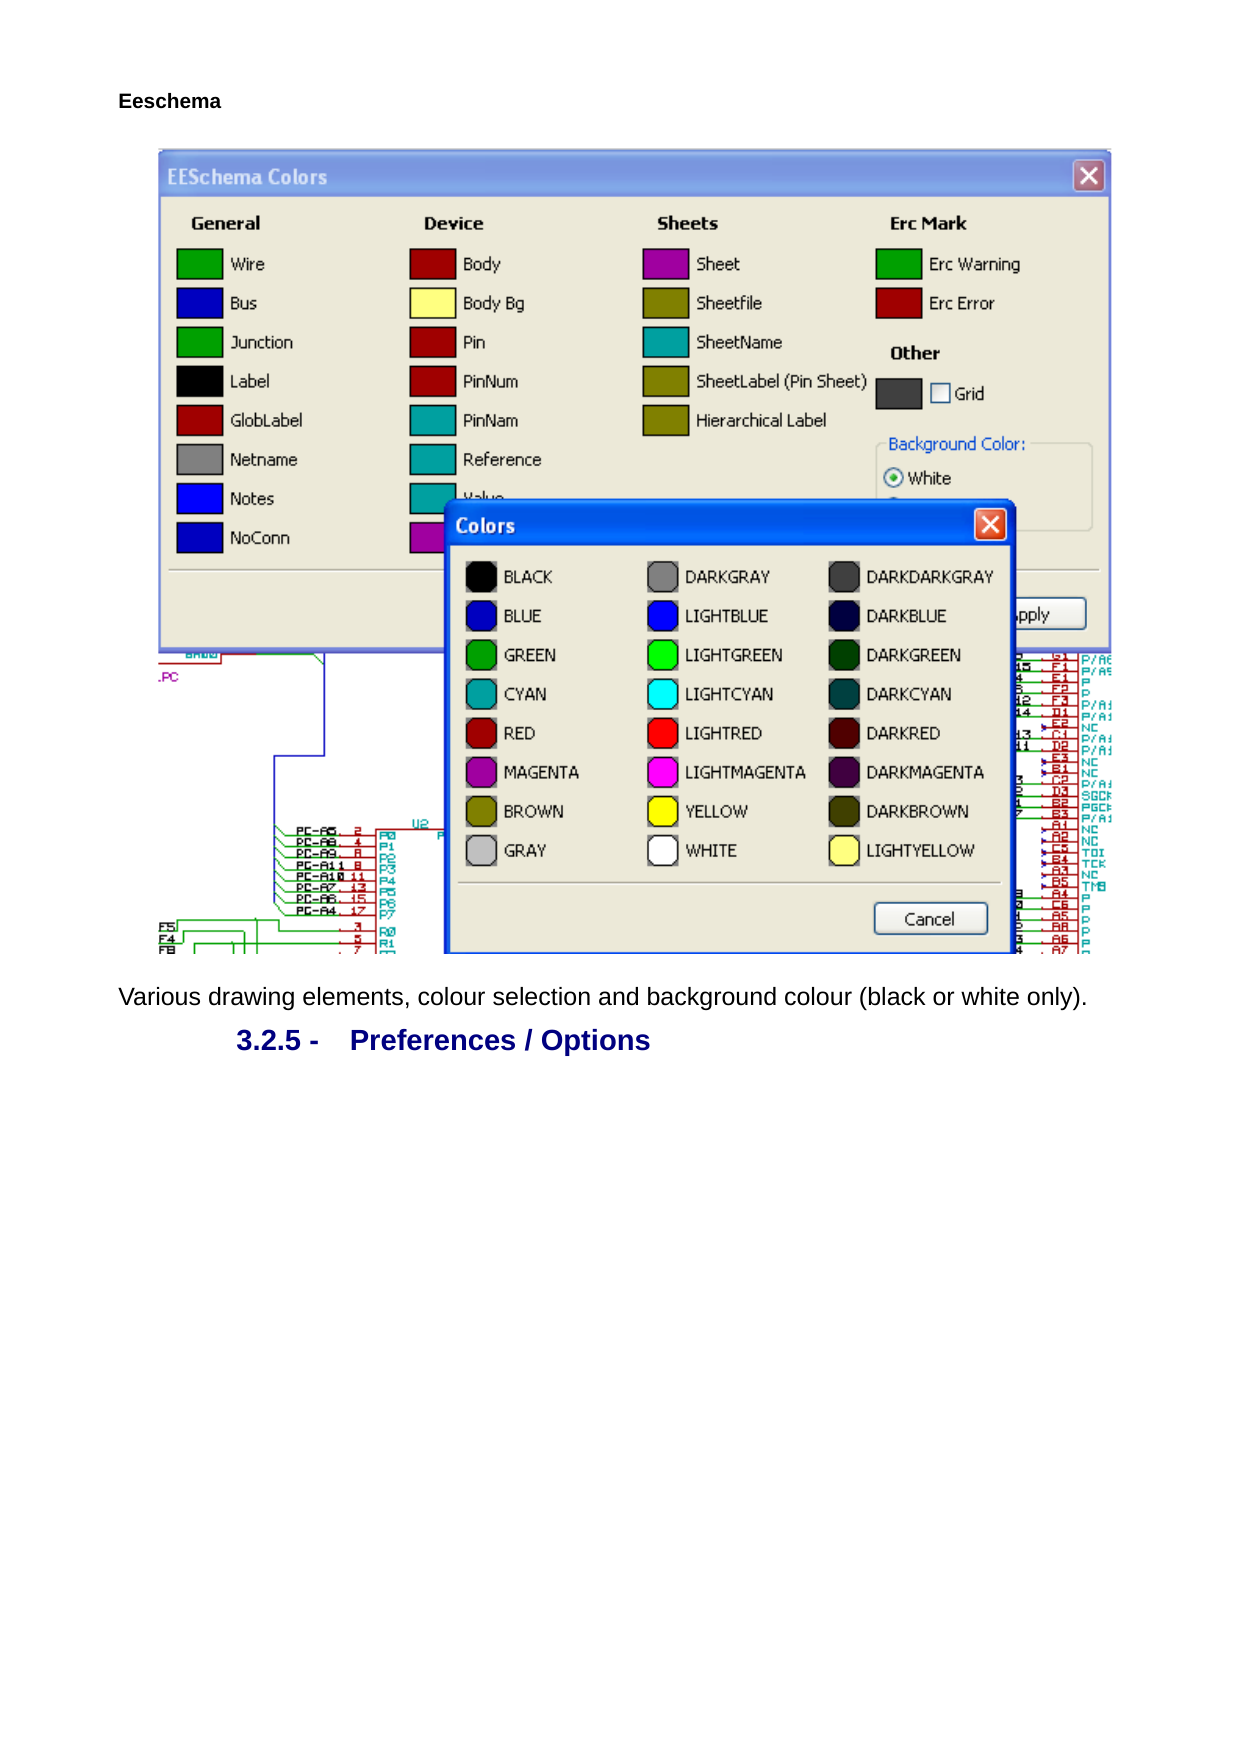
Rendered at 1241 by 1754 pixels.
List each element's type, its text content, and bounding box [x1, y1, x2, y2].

picture [158, 147, 1112, 954]
subtitle Preferences / Options [236, 1023, 1152, 1056]
text Various drawing elements, colour selection and background colour (black or white only). [118, 982, 1152, 1011]
